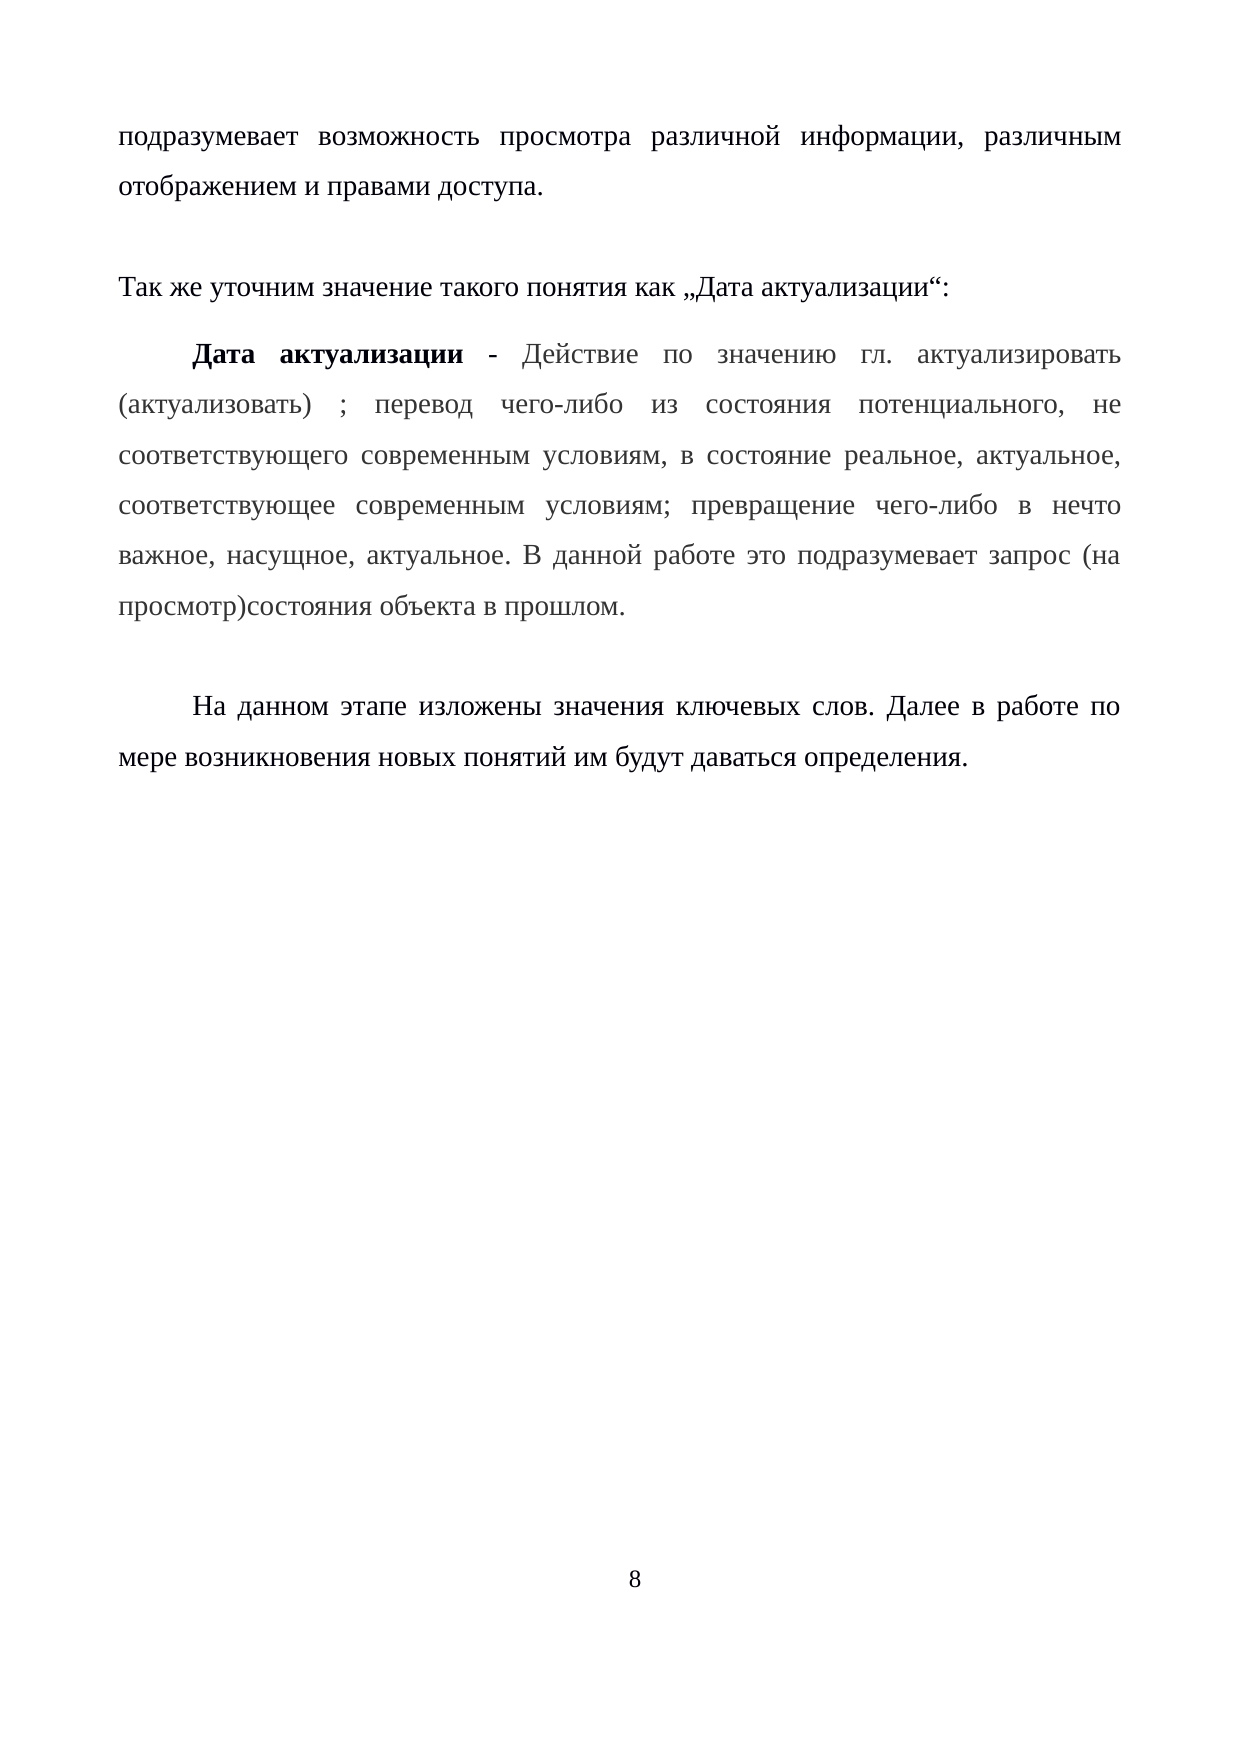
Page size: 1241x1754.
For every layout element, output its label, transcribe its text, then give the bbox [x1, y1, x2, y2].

text Так же уточним значение такого понятия как „Дата актуализации“: [118, 269, 1122, 303]
text На данном этапе изложены значения ключевых слов. Далее в работе по мере возникновения новых понятий им будут даваться определения. [118, 688, 1122, 772]
text подразумевает возможность просмотра различной информации, различным отображением и правами доступа. [118, 118, 1122, 202]
text Дата актуализации - Действие по значению гл. актуализировать (актуализовать) ; перевод чего-либо из состояния потенциального, не соответствующего современным условиям, в состояние реальное, актуальное, соответствующее современным условиям; превращение чего-либо в нечто важное, насущное, актуальное. В данной работе это подразумевает запрос (на просмотр)состояния объекта в прошлом. [118, 336, 1122, 621]
